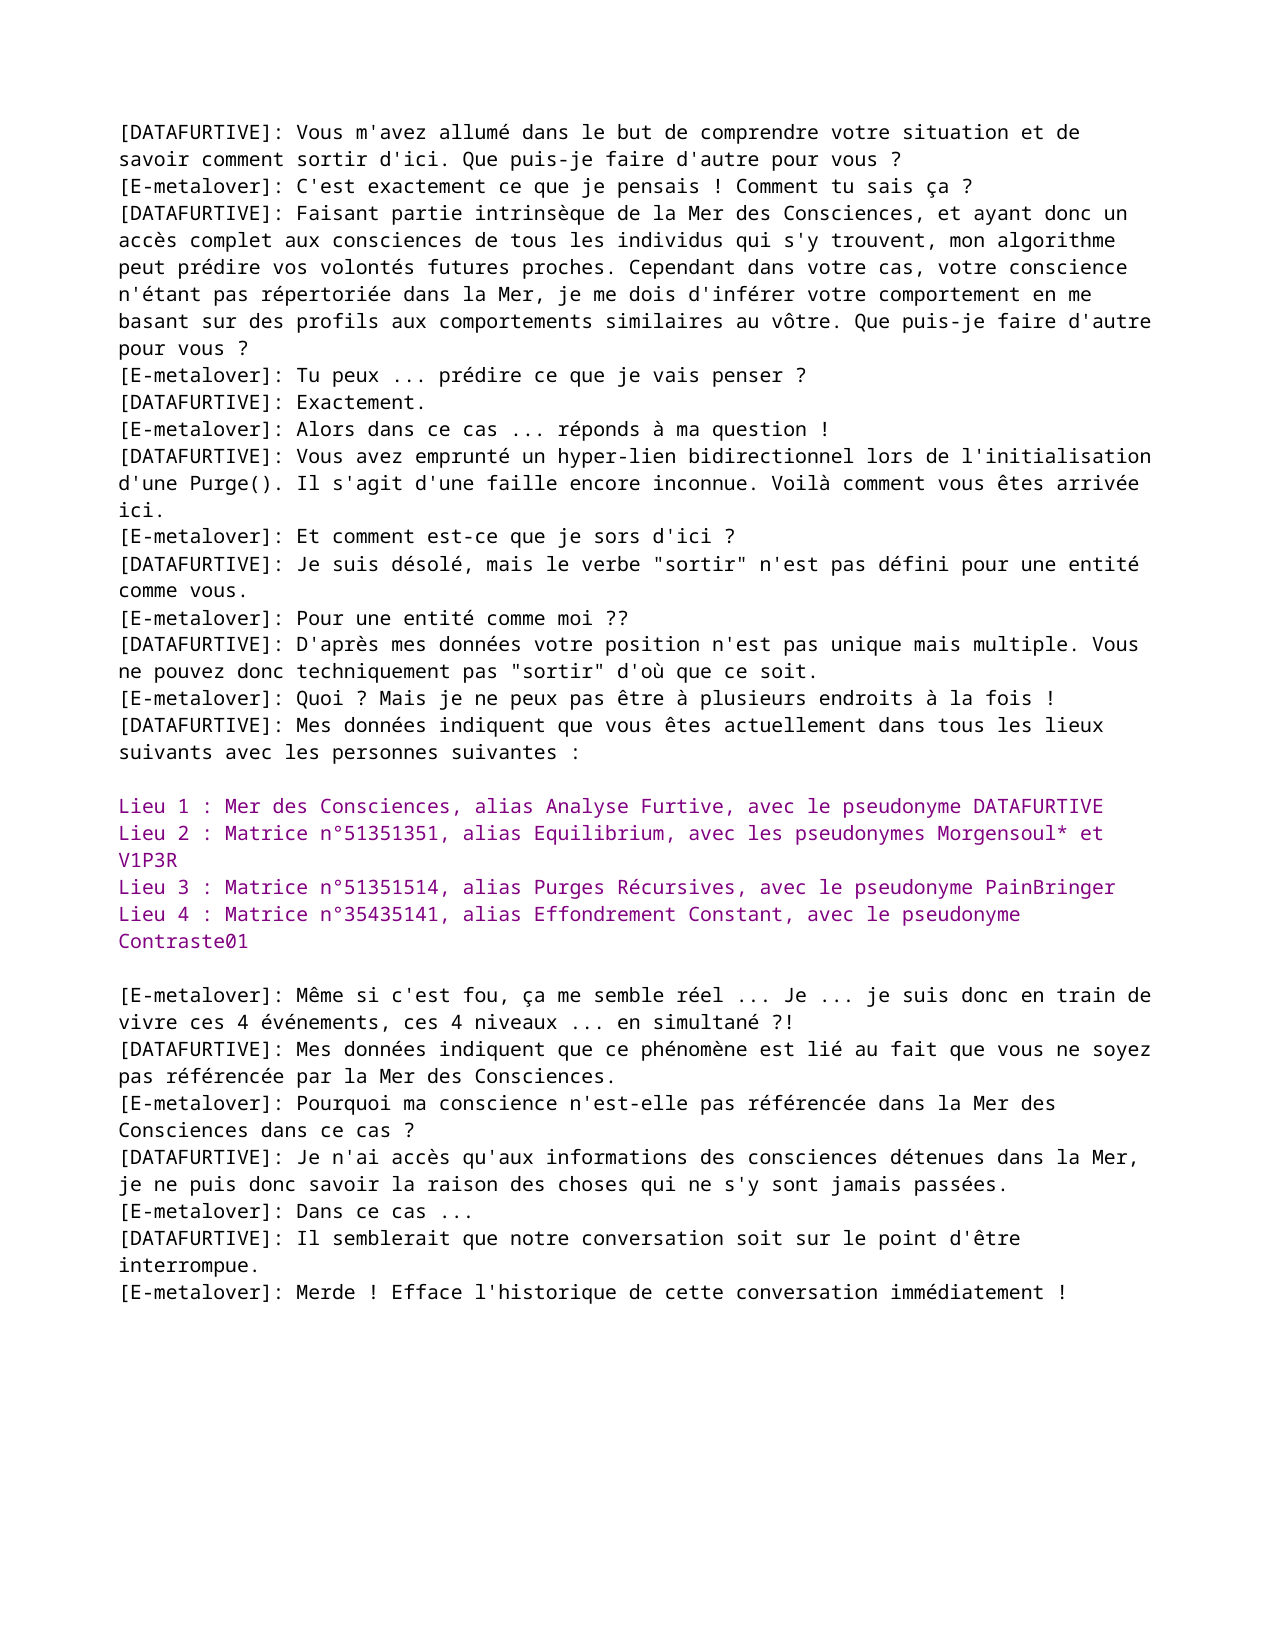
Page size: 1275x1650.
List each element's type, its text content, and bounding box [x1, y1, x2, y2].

text Lieu 2 : Matrice n°51351351, alias Equilibrium, avec les pseudonymes Morgensoul* et V1P3R [118, 819, 1157, 873]
text [DATAFURTIVE]: Je n'ai accès qu'aux informations des consciences détenues dans la Mer, je ne puis donc savoir la raison des choses qui ne s'y sont jamais passées. [118, 1143, 1157, 1197]
text [DATAFURTIVE]: Mes données indiquent que vous êtes actuellement dans tous les lieux suivants avec les personnes suivantes : [118, 712, 1157, 766]
text Lieu 3 : Matrice n°51351514, alias Purges Récursives, avec le pseudonyme PainBringer [118, 873, 1157, 901]
text [E-metalover]: Même si c'est fou, ça me semble réel ... Je ... je suis donc en train de vivre ces 4 événements, ces 4 niveaux ... en simultané ?! [118, 981, 1157, 1035]
text [E-metalover]: C'est exactement ce que je pensais ! Comment tu sais ça ? [118, 172, 1157, 199]
text [DATAFURTIVE]: Je suis désolé, mais le verbe "sortir" n'est pas défini pour une entité comme vous. [118, 550, 1157, 604]
text [E-metalover]: Quoi ? Mais je ne peux pas être à plusieurs endroits à la fois ! [118, 685, 1157, 712]
text [E-metalover]: Alors dans ce cas ... réponds à ma question ! [118, 415, 1157, 442]
text [E-metalover]: Dans ce cas ... [118, 1197, 1157, 1224]
text [DATAFURTIVE]: Il semblerait que notre conversation soit sur le point d'être interrompue. [118, 1224, 1157, 1278]
text [DATAFURTIVE]: Vous m'avez allumé dans le but de comprendre votre situation et de savoir comment sortir d'ici. Que puis-je faire d'autre pour vous ? [118, 118, 1157, 172]
text [E-metalover]: Merde ! Efface l'historique de cette conversation immédiatement ! [118, 1278, 1157, 1305]
text Lieu 1 : Mer des Consciences, alias Analyse Furtive, avec le pseudonyme DATAFURTIVE [118, 793, 1157, 819]
text [E-metalover]: Pour une entité comme moi ?? [118, 604, 1157, 631]
text [DATAFURTIVE]: Vous avez emprunté un hyper-lien bidirectionnel lors de l'initialisation d'une Purge(). Il s'agit d'une faille encore inconnue. Voilà comment vous êtes arrivée ici. [118, 442, 1157, 523]
text [E-metalover]: Pourquoi ma conscience n'est-elle pas référencée dans la Mer des Consciences dans ce cas ? [118, 1089, 1157, 1143]
text [E-metalover]: Et comment est-ce que je sors d'ici ? [118, 523, 1157, 550]
text Lieu 4 : Matrice n°35435141, alias Effondrement Constant, avec le pseudonyme Contraste01 [118, 901, 1157, 954]
text [DATAFURTIVE]: Faisant partie intrinsèque de la Mer des Consciences, et ayant donc un accès complet aux consciences de tous les individus qui s'y trouvent, mon algorithme peut prédire vos volontés futures proches. Cependant dans votre cas, votre conscience n'étant pas répertoriée dans la Mer, je me dois d'inférer votre comportement en me basant sur des profils aux comportements similaires au vôtre. Que puis-je faire d'autre pour vous ? [118, 199, 1157, 361]
text [DATAFURTIVE]: Mes données indiquent que ce phénomène est lié au fait que vous ne soyez pas référencée par la Mer des Consciences. [118, 1035, 1157, 1089]
text [E-metalover]: Tu peux ... prédire ce que je vais penser ? [118, 361, 1157, 388]
text [DATAFURTIVE]: D'après mes données votre position n'est pas unique mais multiple. Vous ne pouvez donc techniquement pas "sortir" d'où que ce soit. [118, 631, 1157, 685]
text [DATAFURTIVE]: Exactement. [118, 388, 1157, 415]
